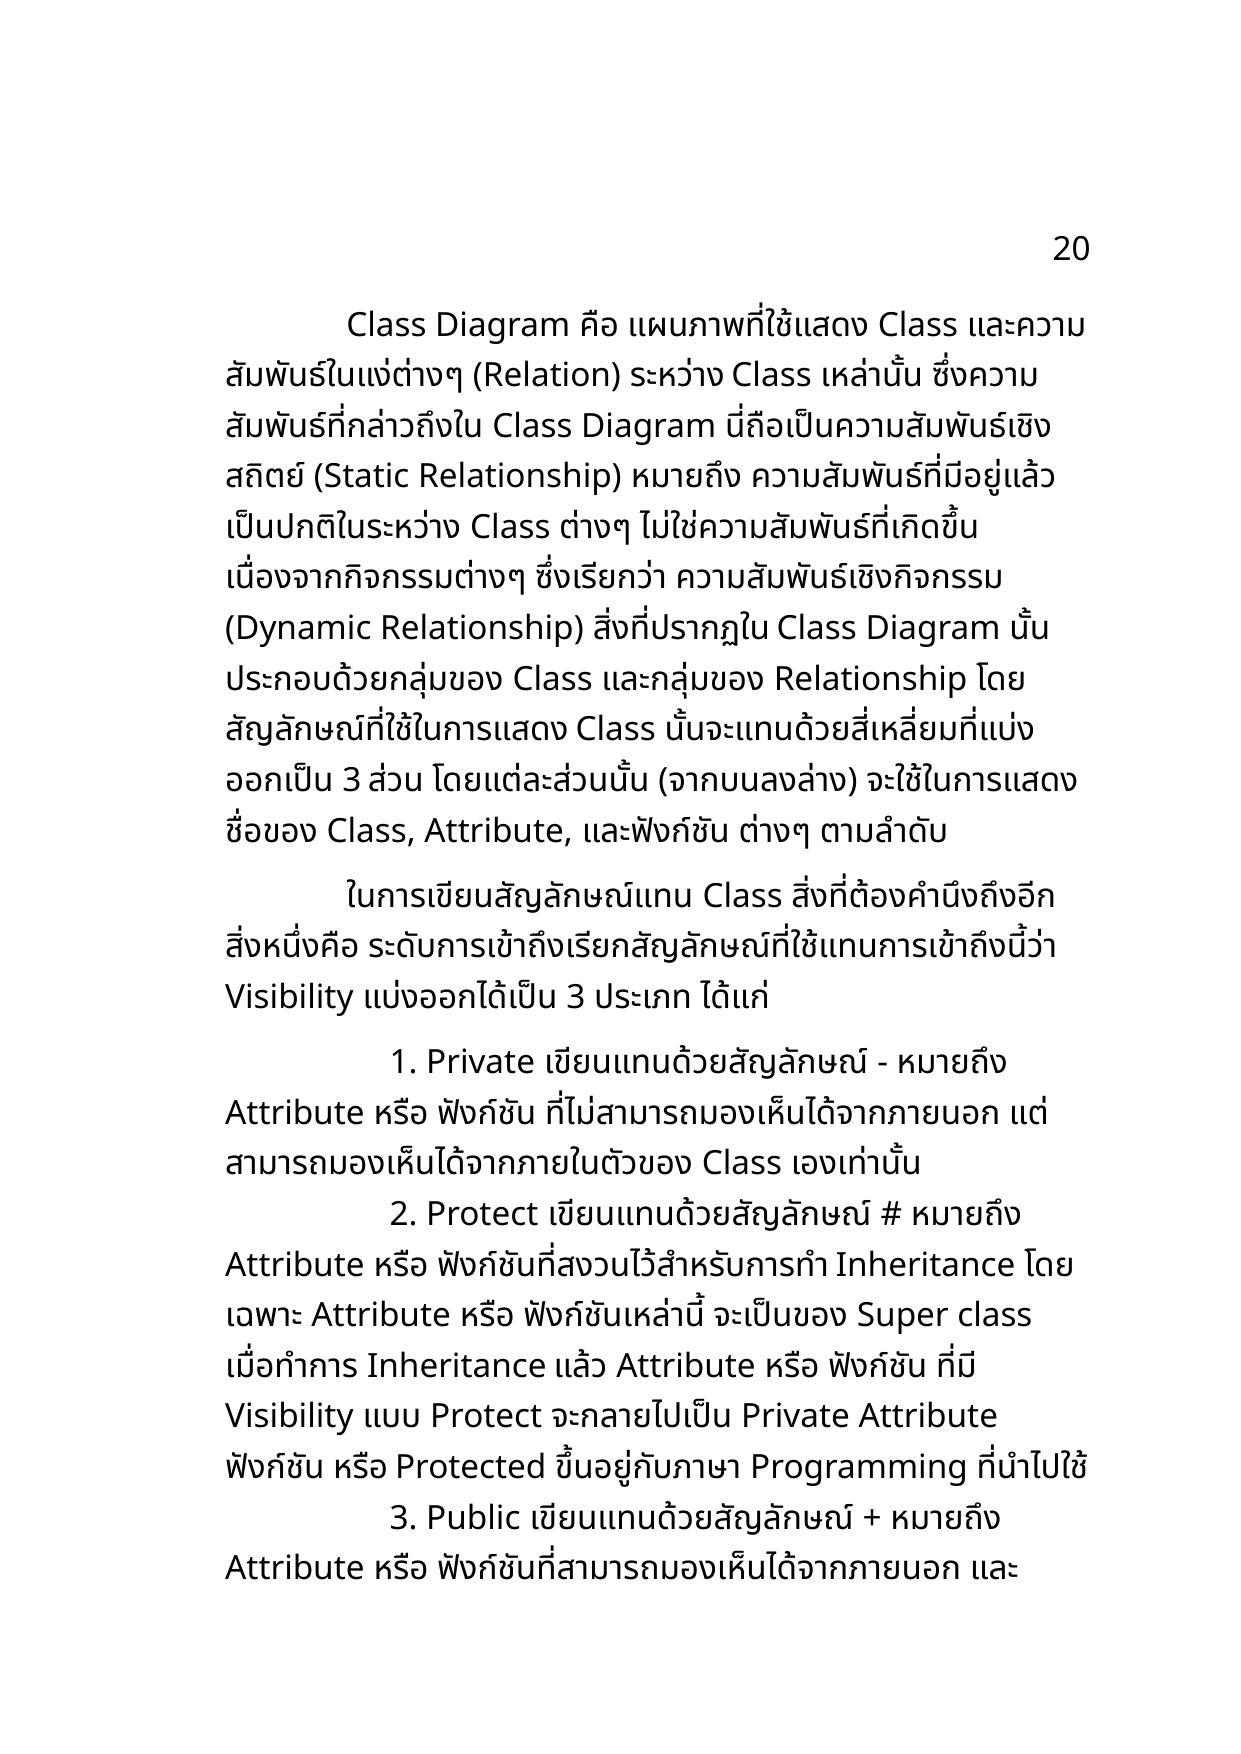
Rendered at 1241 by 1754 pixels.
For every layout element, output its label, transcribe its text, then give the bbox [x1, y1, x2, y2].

text 3. Public เขียนแทนด้วยสัญลักษณ์ + หมายถึง Attribute หรือ ฟังก์ชันที่สามารถมองเห็นได้จากภายนอก และ [225, 1493, 1091, 1595]
text 2. Protect เขียนแทนด้วยสัญลักษณ์ # หมายถึง Attribute หรือ ฟังก์ชันที่สงวนไว้สำหรับการทำInheritance โดยเฉพาะ Attribute หรือ ฟังก์ชันเหล่านี้ จะเป็นของ Super class เมื่อทำการ Inheritanceแล้ว Attribute หรือ ฟังก์ชัน ที่มี Visibility แบบ Protect จะกลายไปเป็น Private Attribute ฟังก์ชัน หรือProtected ขึ้นอยู่กับภาษา Programming ที่นำไปใช้ [225, 1190, 1091, 1493]
text 1. Private เขียนแทนด้วยสัญลักษณ์ - หมายถึง Attribute หรือ ฟังก์ชัน ที่ไม่สามารถมองเห็นได้จากภายนอก แต่สามารถมองเห็นได้จากภายในตัวของ Class เองเท่านั้น [225, 1038, 1091, 1190]
text ในการเขียนสัญลักษณ์แทน Class สิ่งที่ต้องคำนึงถึงอีกสิ่งหนึ่งคือ ระดับการเข้าถึงเรียกสัญลักษณ์ที่ใช้แทนการเข้าถึงนี้ว่า Visibility แบ่งออกได้เป็น 3 ประเภท ได้แก่ [225, 872, 1091, 1023]
text Class Diagram คือ แผนภาพที่ใช้แสดง Class และความสัมพันธ์ในแง่ต่างๆ (Relation) ระหว่างClass เหล่านั้น ซึ่งความสัมพันธ์ที่กล่าวถึงใน Class Diagram นี่ถือเป็นความสัมพันธ์เชิงสถิตย์ (Static Relationship) หมายถึง ความสัมพันธ์ที่มีอยู่แล้วเป็นปกติในระหว่าง Class ต่างๆ ไม่ใช่ความสัมพันธ์ที่เกิดขึ้นเนื่องจากกิจกรรมต่างๆ ซึ่งเรียกว่า ความสัมพันธ์เชิงกิจกรรม (Dynamic Relationship) สิ่งที่ปรากฏในClass Diagram นั้นประกอบด้วยกลุ่มของ Class และกลุ่มของ Relationship โดยสัญลักษณ์ที่ใช้ในการแสดงClass นั้นจะแทนด้วยสี่เหลี่ยมที่แบ่งออกเป็น 3ส่วน โดยแต่ละส่วนนั้น (จากบนลงล่าง) จะใช้ในการแสดง ชื่อของ Class, Attribute, และฟังก์ชัน ต่างๆ ตามลำดับ [225, 300, 1091, 857]
